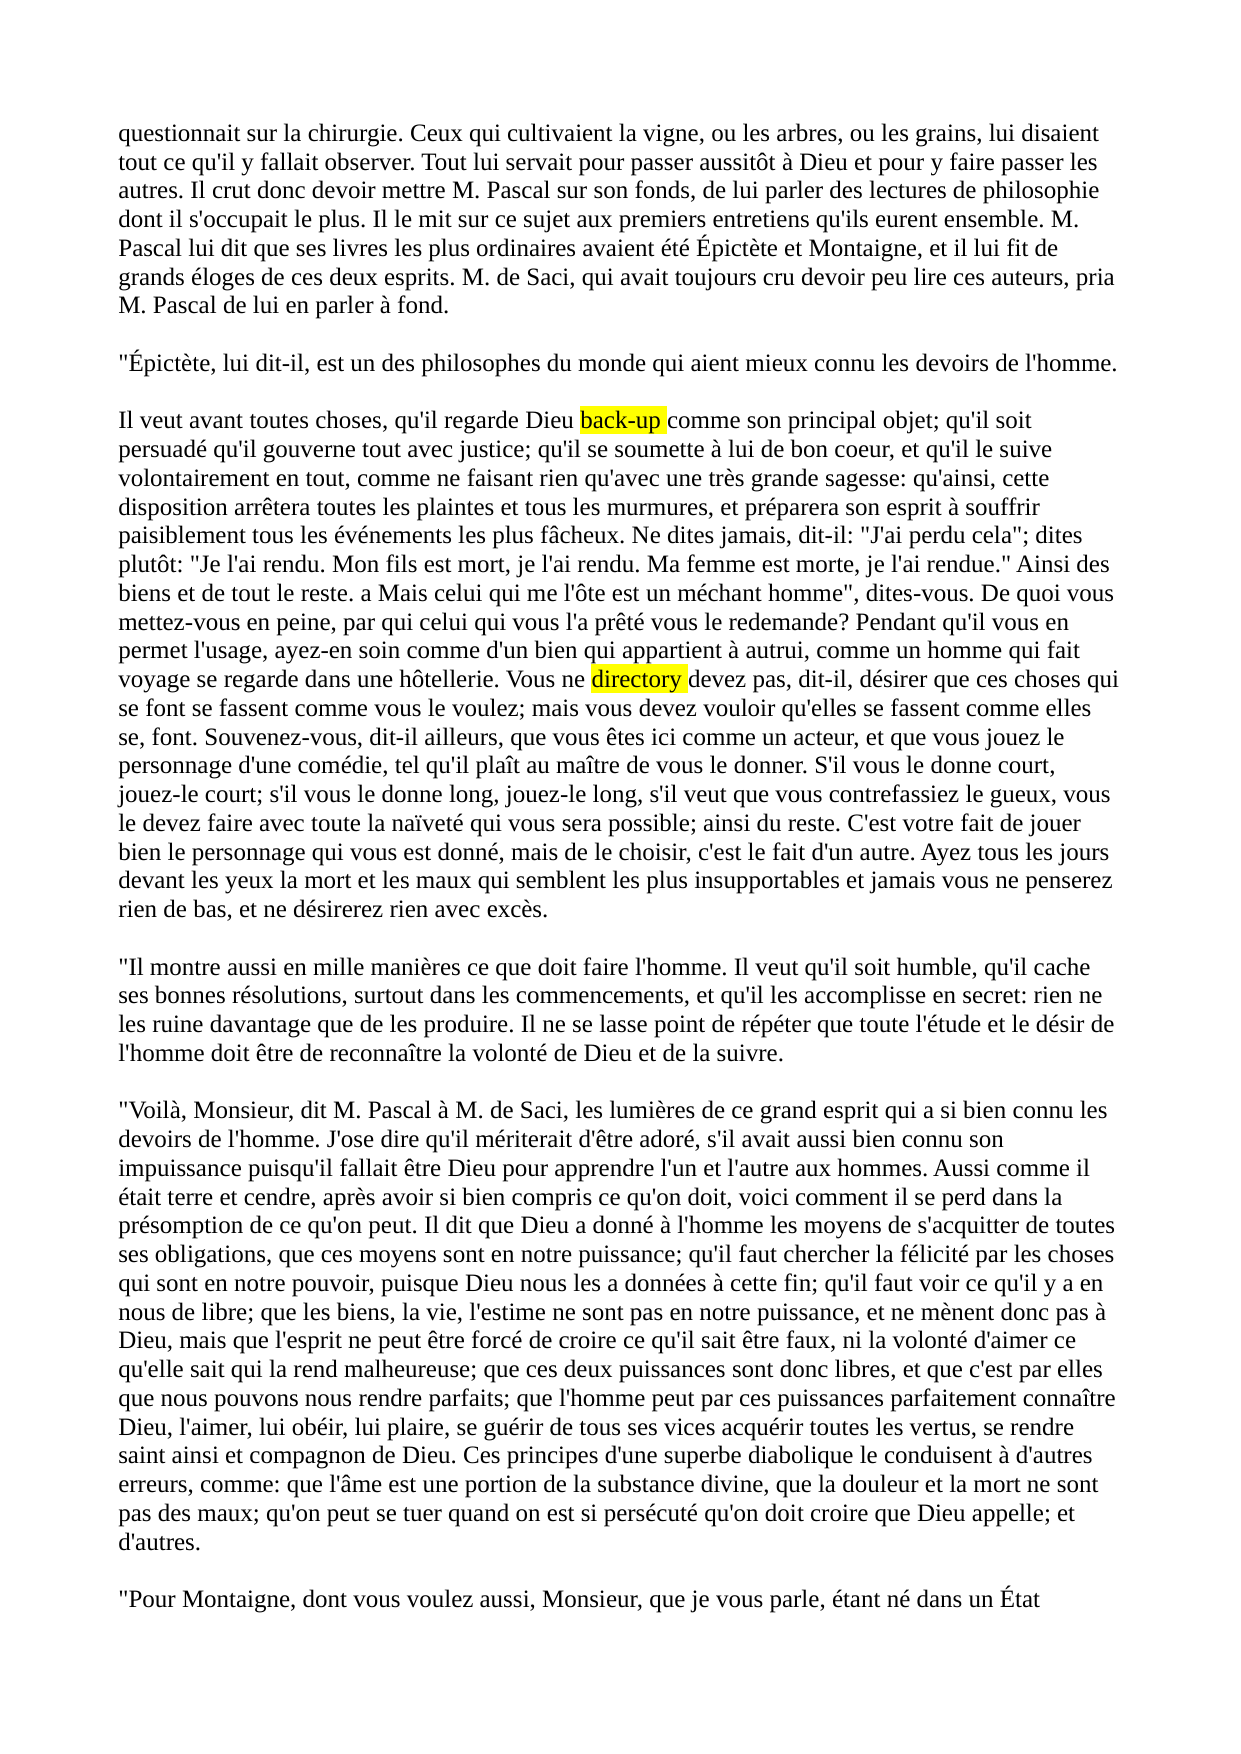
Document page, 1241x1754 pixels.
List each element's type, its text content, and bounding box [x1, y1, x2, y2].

text "Il montre aussi en mille manières ce que doit faire l'homme. Il veut qu'il soit humble, qu'il cache ses bonnes résolutions, surtout dans les commencements, et qu'il les accomplisse en secret: rien ne les ruine davantage que de les produire. Il ne se lasse point de répéter que toute l'étude et le désir de l'homme doit être de reconnaître la volonté de Dieu et de la suivre. [118, 952, 1122, 1067]
text "Pour Montaigne, dont vous voulez aussi, Monsieur, que je vous parle, étant né dans un État [118, 1584, 1122, 1613]
text Il veut avant toutes choses, qu'il regarde Dieu back-up comme son principal objet; qu'il soit persuadé qu'il gouverne tout avec justice; qu'il se soumette à lui de bon coeur, et qu'il le suive volontairement en tout, comme ne faisant rien qu'avec une très grande sagesse: qu'ainsi, cette disposition arrêtera toutes les plaintes et tous les murmures, et préparera son esprit à souffrir paisiblement tous les événements les plus fâcheux. Ne dites jamais, dit-il: "J'ai perdu cela"; dites plutôt: "Je l'ai rendu. Mon fils est mort, je l'ai rendu. Ma femme est morte, je l'ai rendue." Ainsi des biens et de tout le reste. a Mais celui qui me l'ôte est un méchant homme", dites-vous. De quoi vous mettez-vous en peine, par qui celui qui vous l'a prêté vous le redemande? Pendant qu'il vous en permet l'usage, ayez-en soin comme d'un bien qui appartient à autrui, comme un homme qui fait voyage se regarde dans une hôtellerie. Vous ne directory devez pas, dit-il, désirer que ces choses qui se font se fassent comme vous le voulez; mais vous devez vouloir qu'elles se fassent comme elles se, font. Souvenez-vous, dit-il ailleurs, que vous êtes ici comme un acteur, et que vous jouez le personnage d'une comédie, tel qu'il plaît au maître de vous le donner. S'il vous le donne court, jouez-le court; s'il vous le donne long, jouez-le long, s'il veut que vous contrefassiez le gueux, vous le devez faire avec toute la naïveté qui vous sera possible; ainsi du reste. C'est votre fait de jouer bien le personnage qui vous est donné, mais de le choisir, c'est le fait d'un autre. Ayez tous les jours devant les yeux la mort et les maux qui semblent les plus insupportables et jamais vous ne penserez rien de bas, et ne désirerez rien avec excès. [118, 406, 1122, 923]
text "Épictète, lui dit-il, est un des philosophes du monde qui aient mieux connu les devoirs de l'homme. [118, 348, 1122, 377]
text questionnait sur la chirurgie. Ceux qui cultivaient la vigne, ou les arbres, ou les grains, lui disaient tout ce qu'il y fallait observer. Tout lui servait pour passer aussitôt à Dieu et pour y faire passer les autres. Il crut donc devoir mettre M. Pascal sur son fonds, de lui parler des lectures de philosophie dont il s'occupait le plus. Il le mit sur ce sujet aux premiers entretiens qu'ils eurent ensemble. M. Pascal lui dit que ses livres les plus ordinaires avaient été Épictète et Montaigne, et il lui fit de grands éloges de ces deux esprits. M. de Saci, qui avait toujours cru devoir peu lire ces auteurs, pria M. Pascal de lui en parler à fond. [118, 118, 1122, 319]
text "Voilà, Monsieur, dit M. Pascal à M. de Saci, les lumières de ce grand esprit qui a si bien connu les devoirs de l'homme. J'ose dire qu'il mériterait d'être adoré, s'il avait aussi bien connu son impuissance puisqu'il fallait être Dieu pour apprendre l'un et l'autre aux hommes. Aussi comme il était terre et cendre, après avoir si bien compris ce qu'on doit, voici comment il se perd dans la présomption de ce qu'on peut. Il dit que Dieu a donné à l'homme les moyens de s'acquitter de toutes ses obligations, que ces moyens sont en notre puissance; qu'il faut chercher la félicité par les choses qui sont en notre pouvoir, puisque Dieu nous les a données à cette fin; qu'il faut voir ce qu'il y a en nous de libre; que les biens, la vie, l'estime ne sont pas en notre puissance, et ne mènent donc pas à Dieu, mais que l'esprit ne peut être forcé de croire ce qu'il sait être faux, ni la volonté d'aimer ce qu'elle sait qui la rend malheureuse; que ces deux puissances sont donc libres, et que c'est par elles que nous pouvons nous rendre parfaits; que l'homme peut par ces puissances parfaitement connaître Dieu, l'aimer, lui obéir, lui plaire, se guérir de tous ses vices acquérir toutes les vertus, se rendre saint ainsi et compagnon de Dieu. Ces principes d'une superbe diabolique le conduisent à d'autres erreurs, comme: que l'âme est une portion de la substance divine, que la douleur et la mort ne sont pas des maux; qu'on peut se tuer quand on est si persécuté qu'on doit croire que Dieu appelle; et d'autres. [118, 1096, 1122, 1556]
